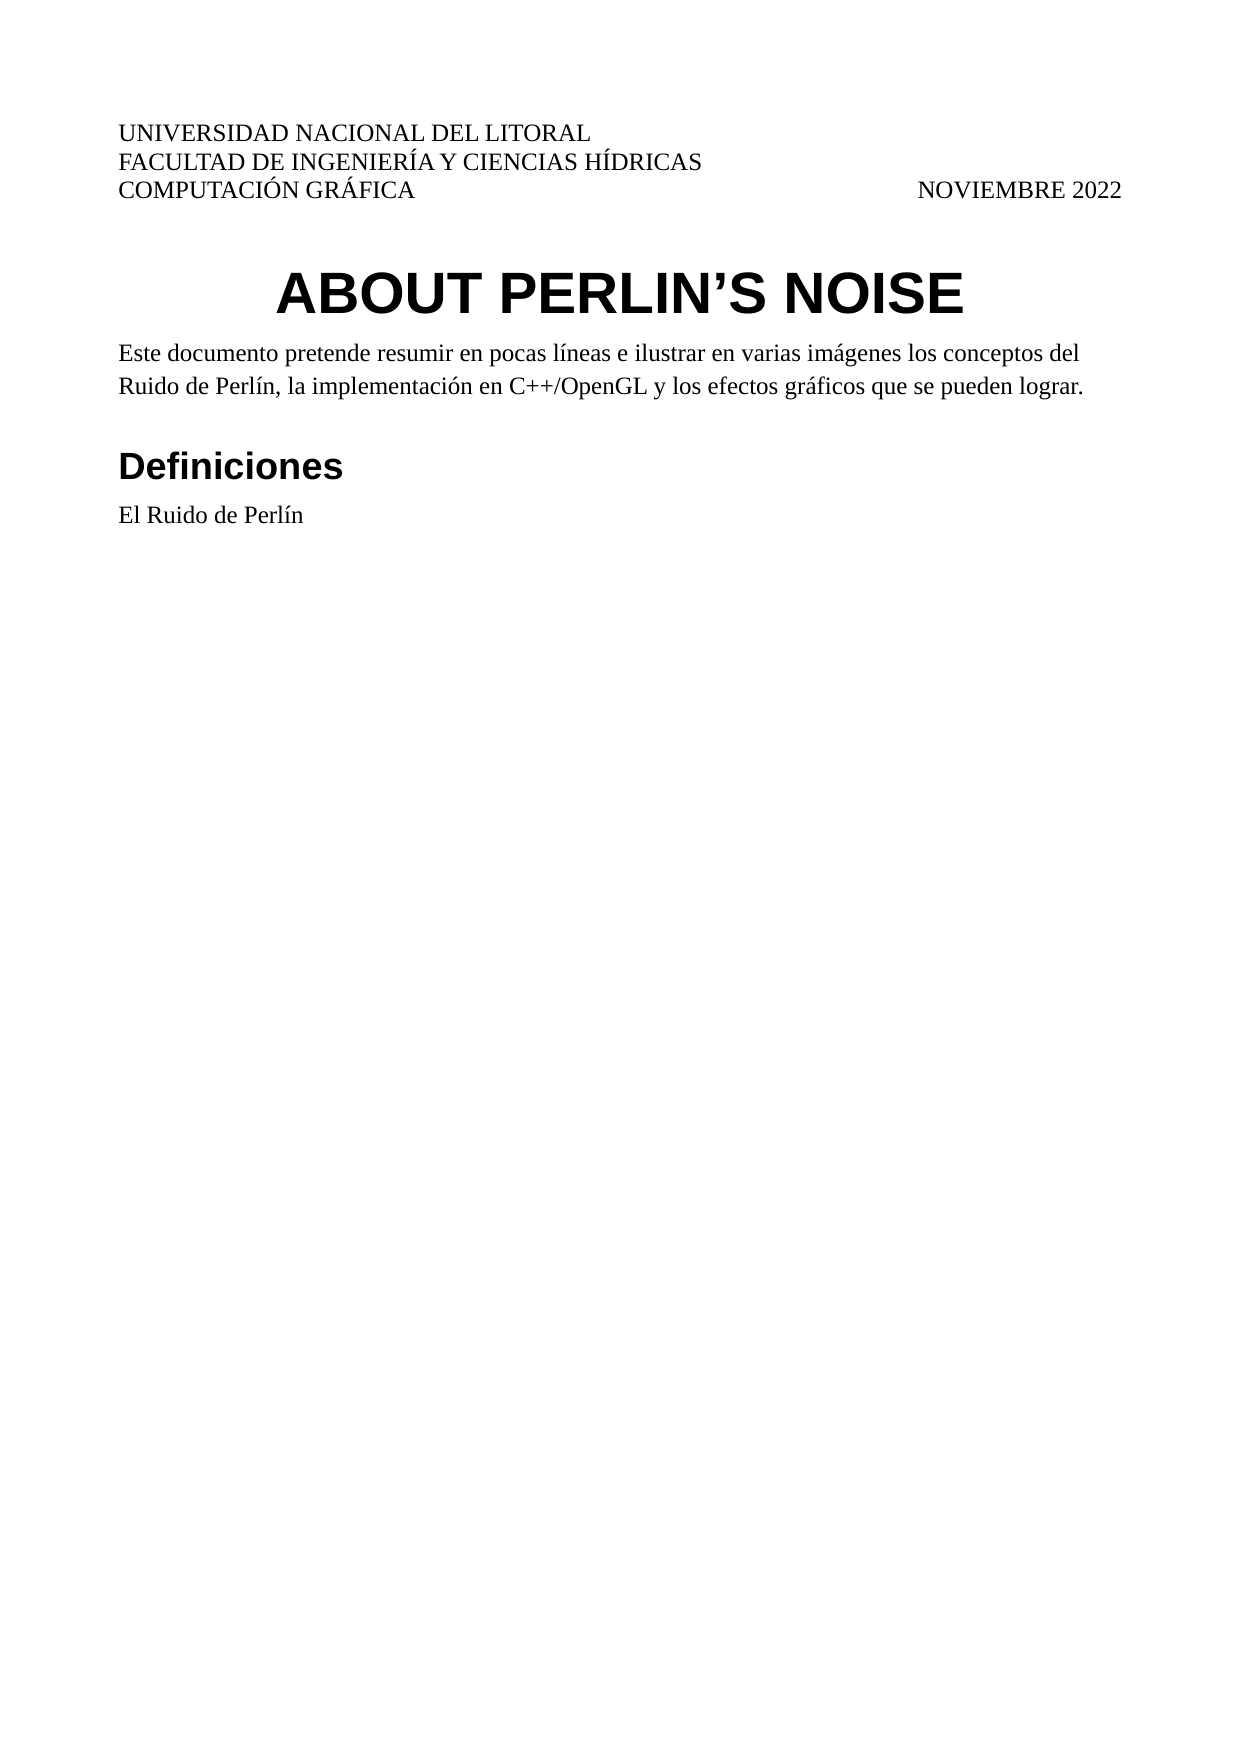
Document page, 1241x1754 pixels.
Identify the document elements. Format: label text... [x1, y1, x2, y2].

text Este documento pretende resumir en pocas líneas e ilustrar en varias imágenes los conceptos del Ruido de Perlín, la implementación en C++/OpenGL y los efectos gráficos que se pueden lograr. [118, 338, 1122, 400]
subtitle Definiciones [118, 444, 1122, 488]
text El Ruido de Perlín [118, 500, 1122, 529]
title ABOUT PERLIN’S NOISE [118, 259, 1122, 326]
